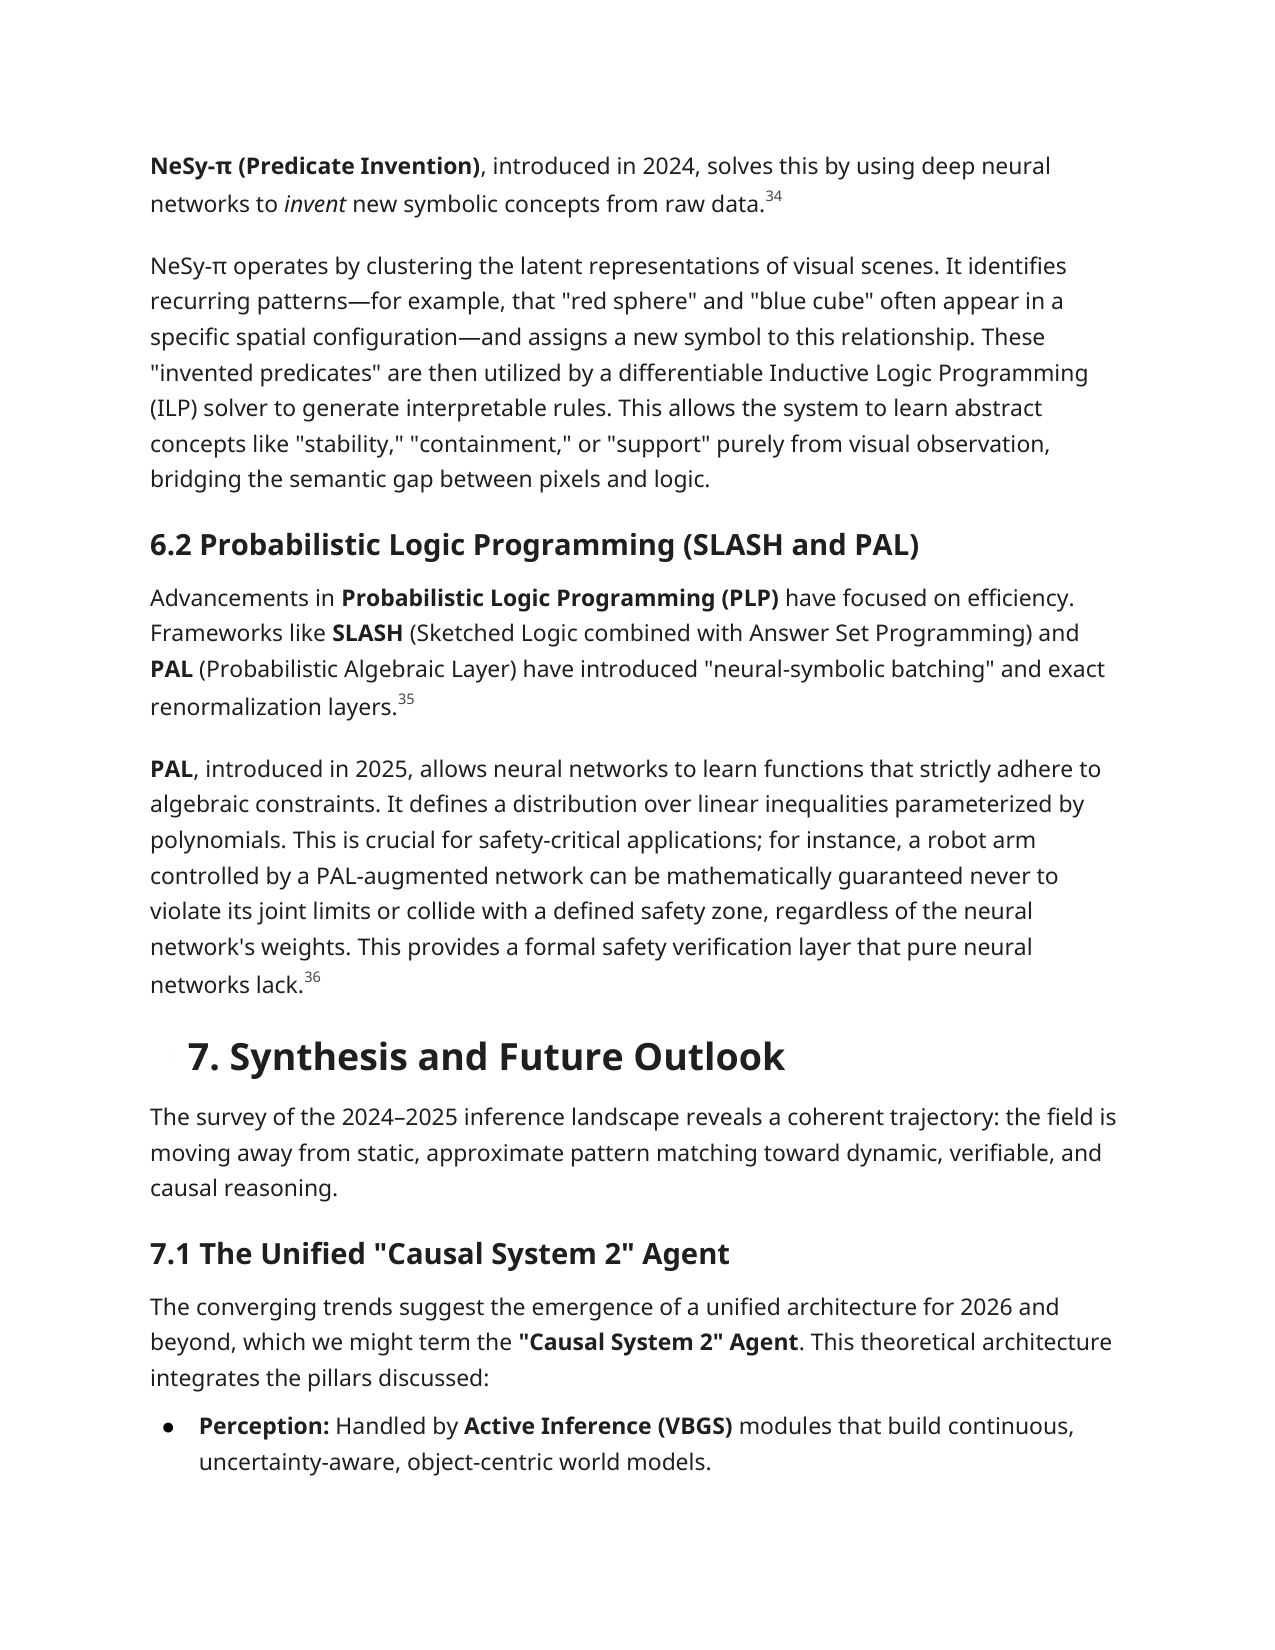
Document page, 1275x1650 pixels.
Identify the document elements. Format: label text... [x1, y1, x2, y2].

text PAL, introduced in 2025, allows neural networks to learn functions that strictly adhere to algebraic constraints. It defines a distribution over linear inequalities parameterized by polynomials. This is crucial for safety-critical applications; for instance, a robot arm controlled by a PAL-augmented network can be mathematically guaranteed never to violate its joint limits or collide with a defined safety zone, regardless of the neural network's weights. This provides a formal safety verification layer that pure neural networks lack.36 [150, 753, 1125, 1001]
text NeSy-π (Predicate Invention), introduced in 2024, solves this by using deep neural networks to invent new symbolic concepts from raw data.34 [150, 150, 1125, 220]
text Advancements in Probabilistic Logic Programming (PLP) have focused on efficiency. Frameworks like SLASH (Sketched Logic combined with Answer Set Programming) and PAL (Probabilistic Algebraic Layer) have introduced "neural-symbolic batching" and exact renormalization layers.35 [150, 582, 1125, 723]
list Perception: Handled by Active Inference (VBGS) modules that build continuous, uncertainty-aware, object-centric world models. [161, 1410, 1125, 1477]
subtitle 7. Synthesis and Future Outlook [150, 1031, 1125, 1082]
subtitle 7.1 The Unified "Causal System 2" Agent [150, 1233, 1125, 1273]
text The converging trends suggest the emergence of a unified architecture for 2026 and beyond, which we might term the "Causal System 2" Agent. This theoretical architecture integrates the pillars discussed: [150, 1291, 1125, 1393]
text The survey of the 2024–2025 inference landscape reveals a coherent trajectory: the field is moving away from static, approximate pattern matching toward dynamic, verifiable, and causal reasoning. [150, 1101, 1125, 1204]
text NeSy-π operates by clustering the latent representations of visual scenes. It identifies recurring patterns—for example, that "red sphere" and "blue cube" often appear in a specific spatial configuration—and assigns a new symbol to this relationship. These "invented predicates" are then utilized by a differentiable Inductive Logic Programming (ILP) solver to generate interpretable rules. This allows the system to learn abstract concepts like "stability," "containment," or "support" purely from visual observation, bridging the semantic gap between pixels and logic. [150, 250, 1125, 495]
subtitle 6.2 Probabilistic Logic Programming (SLASH and PAL) [150, 524, 1125, 564]
